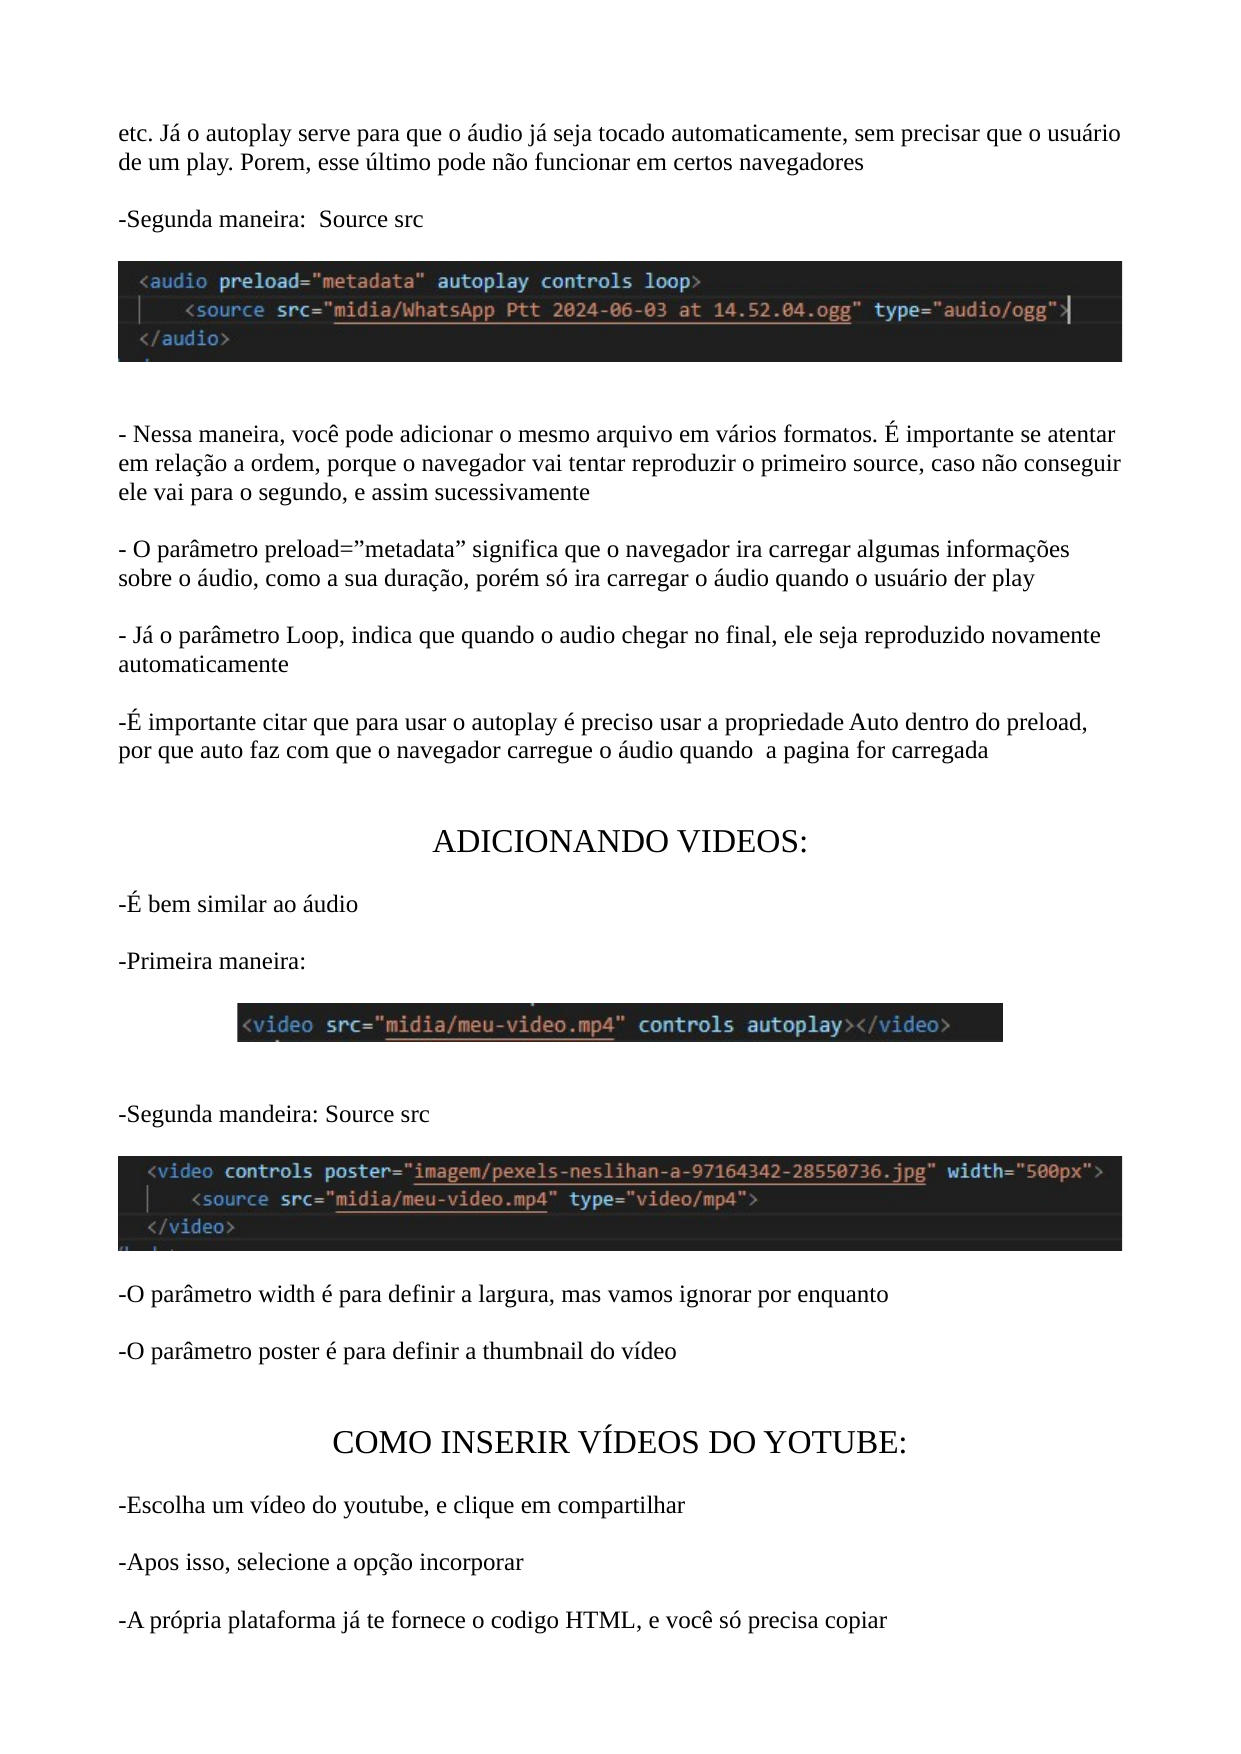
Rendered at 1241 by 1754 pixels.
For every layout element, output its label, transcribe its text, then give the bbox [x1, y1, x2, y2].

text ADICIONANDO VIDEOS: [118, 822, 1122, 860]
text COMO INSERIR VÍDEOS DO YOTUBE: [118, 1423, 1122, 1461]
text -O parâmetro poster é para definir a thumbnail do vídeo [118, 1336, 1122, 1365]
text - Nessa maneira, você pode adicionar o mesmo arquivo em vários formatos. É importante se atentar em relação a ordem, porque o navegador vai tentar reproduzir o primeiro source, caso não conseguir ele vai para o segundo, e assim sucessivamente [118, 362, 1122, 506]
text -É importante citar que para usar o autoplay é preciso usar a propriedade Auto dentro do preload, por que auto faz com que o navegador carregue o áudio quando a pagina for carregada [118, 707, 1122, 764]
text -O parâmetro width é para definir a largura, mas vamos ignorar por enquanto [118, 1251, 1122, 1308]
text -A própria plataforma já te fornece o codigo HTML, e você só precisa copiar [118, 1605, 1122, 1633]
text etc. Já o autoplay serve para que o áudio já seja tocado automaticamente, sem precisar que o usuário de um play. Porem, esse último pode não funcionar em certos navegadores [118, 118, 1122, 176]
picture [237, 1003, 1003, 1042]
text -É bem similar ao áudio [118, 889, 1122, 918]
text - O parâmetro preload=”metadata” significa que o navegador ira carregar algumas informações sobre o áudio, como a sua duração, porém só ira carregar o áudio quando o usuário der play [118, 534, 1122, 592]
text -Escolha um vídeo do youtube, e clique em compartilhar [118, 1490, 1122, 1518]
picture [118, 261, 1123, 362]
text -Apos isso, selecione a opção incorporar [118, 1547, 1122, 1576]
picture [118, 1156, 1123, 1251]
text - Já o parâmetro Loop, indica que quando o audio chegar no final, ele seja reproduzido novamente automaticamente [118, 621, 1122, 678]
text -Segunda maneira: Source src [118, 204, 1122, 233]
text -Segunda mandeira: Source src [118, 1004, 1122, 1128]
text -Primeira maneira: [118, 946, 1122, 975]
